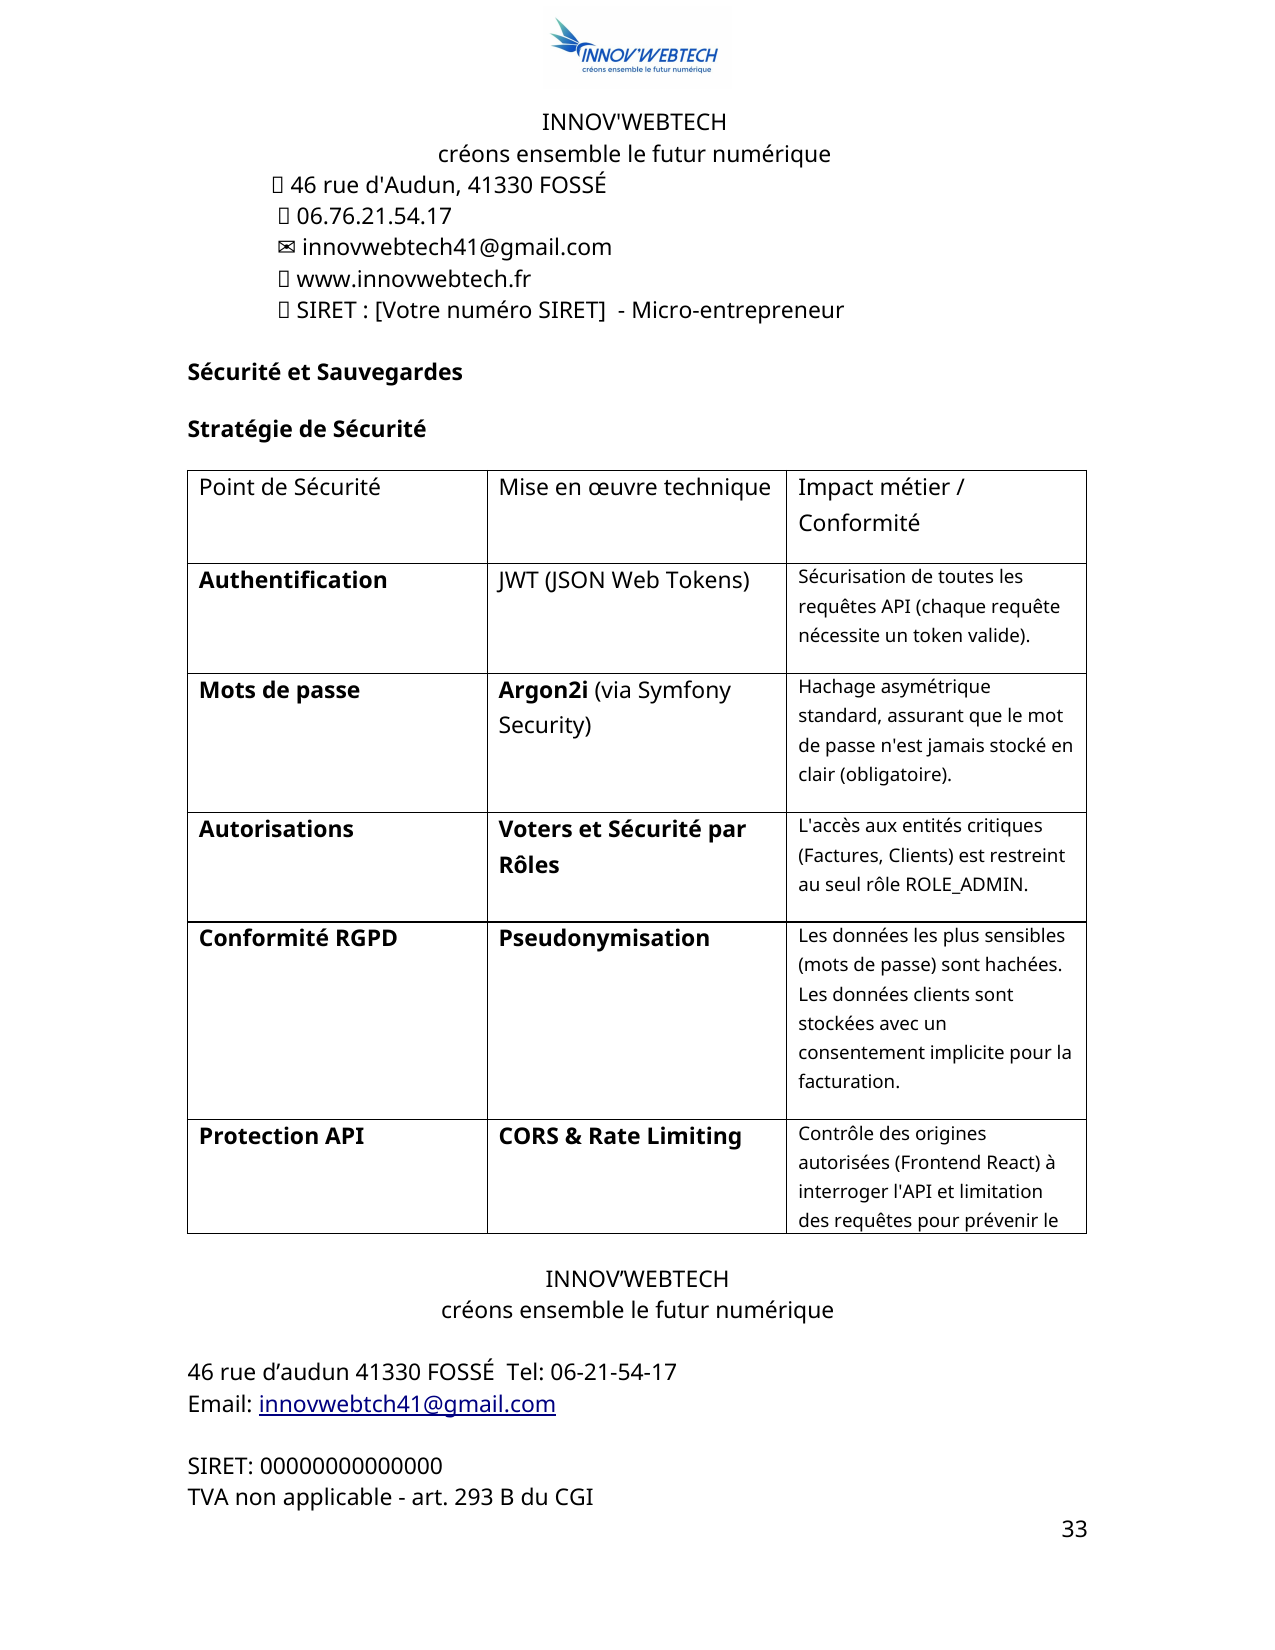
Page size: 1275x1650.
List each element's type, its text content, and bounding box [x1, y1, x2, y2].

table_cell Voters et Sécurité par Rôles [488, 813, 786, 921]
table_cell JWT (JSON Web Tokens) [488, 564, 786, 672]
table_cell L'accès aux entités critiques (Factures, Clients) est restreint au seul rôle ROLE_ADMIN. [787, 813, 1086, 921]
table_cell Pseudonymisation [488, 923, 786, 1119]
table_cell Contrôle des origines autorisées (Frontend React) à interroger l'API et limitation des requêtes pour prévenir le [787, 1120, 1086, 1233]
text Stratégie de Sécurité [187, 413, 1087, 444]
table_cell Authentification [188, 564, 487, 672]
table_cell Hachage asymétrique standard, assurant que le mot de passe n'est jamais stocké en clair (obligatoire). [787, 674, 1086, 812]
table_cell Sécurisation de toutes les requêtes API (chaque requête nécessite un token valide). [787, 564, 1086, 672]
table_cell Protection API [188, 1120, 487, 1233]
table_cell Conformité RGPD [188, 923, 487, 1119]
table_cell Autorisations [188, 813, 487, 921]
table_header Mise en œuvre technique [488, 471, 786, 563]
table_cell Argon2i (via Symfony Security) [488, 674, 786, 812]
table_header Point de Sécurité [188, 471, 487, 563]
table_cell Les données les plus sensibles (mots de passe) sont hachées. Les données clients sont stockées avec un consentement implicite pour la facturation. [787, 923, 1086, 1119]
text Sécurité et Sauvegardes [187, 356, 1087, 387]
table_header Impact métier / Conformité [787, 471, 1086, 563]
table_cell Mots de passe [188, 674, 487, 812]
table_cell CORS & Rate Limiting [488, 1120, 786, 1233]
